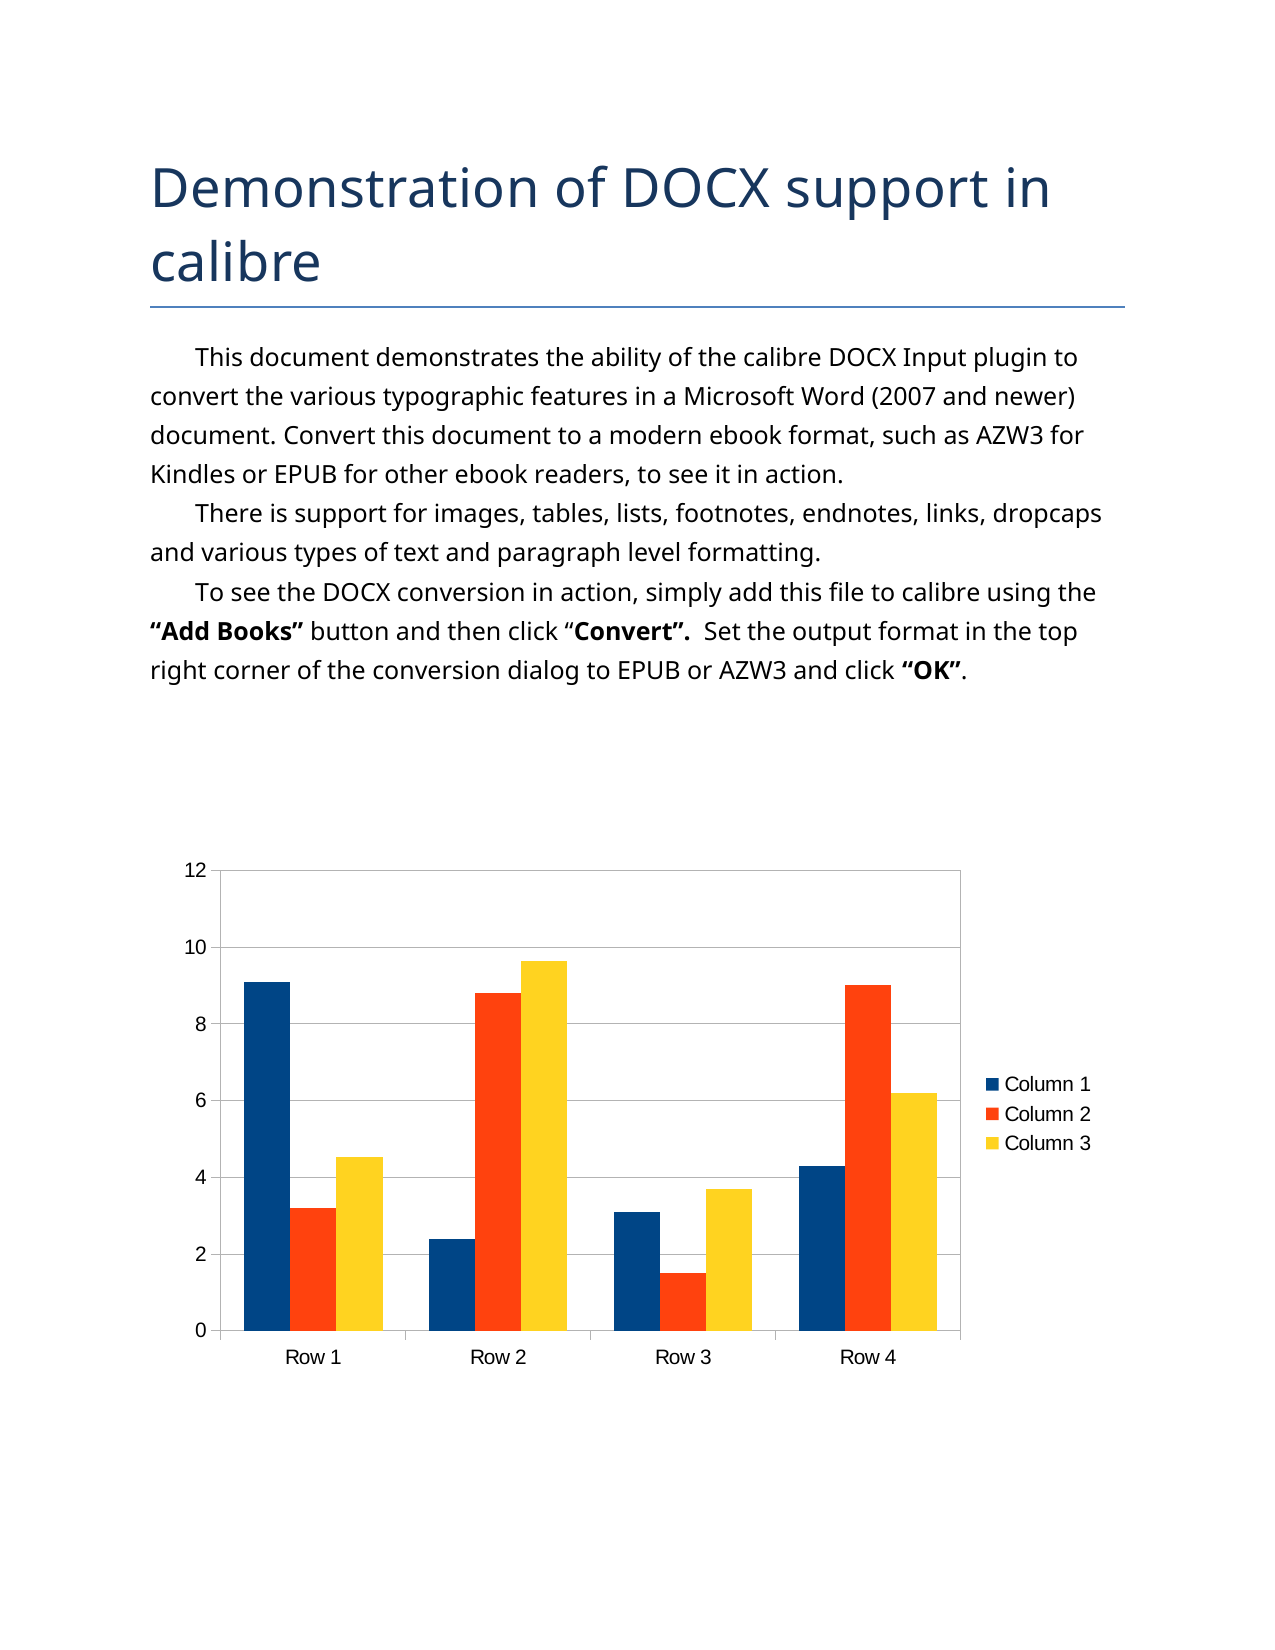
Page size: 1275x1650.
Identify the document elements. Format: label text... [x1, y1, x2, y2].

text There is support for images, tables, lists, footnotes, endnotes, links, dropcaps and various types of text and paragraph level formatting. [150, 496, 1125, 569]
text To see the DOCX conversion in action, simply add this file to calibre using the “Add Books” button and then click “Convert”. Set the output format in the top right corner of the conversion dialog to EPUB or AZW3 and click “OK”. [150, 574, 1125, 687]
title Demonstration of DOCX support in calibre [150, 150, 1125, 306]
text This document demonstrates the ability of the calibre DOCX Input plugin to convert the various typographic features in a Microsoft Word (2007 and newer) document. Convert this document to a modern ebook format, such as AZW3 for Kindles or EPUB for other ebook readers, to see it in action. [150, 339, 1125, 491]
